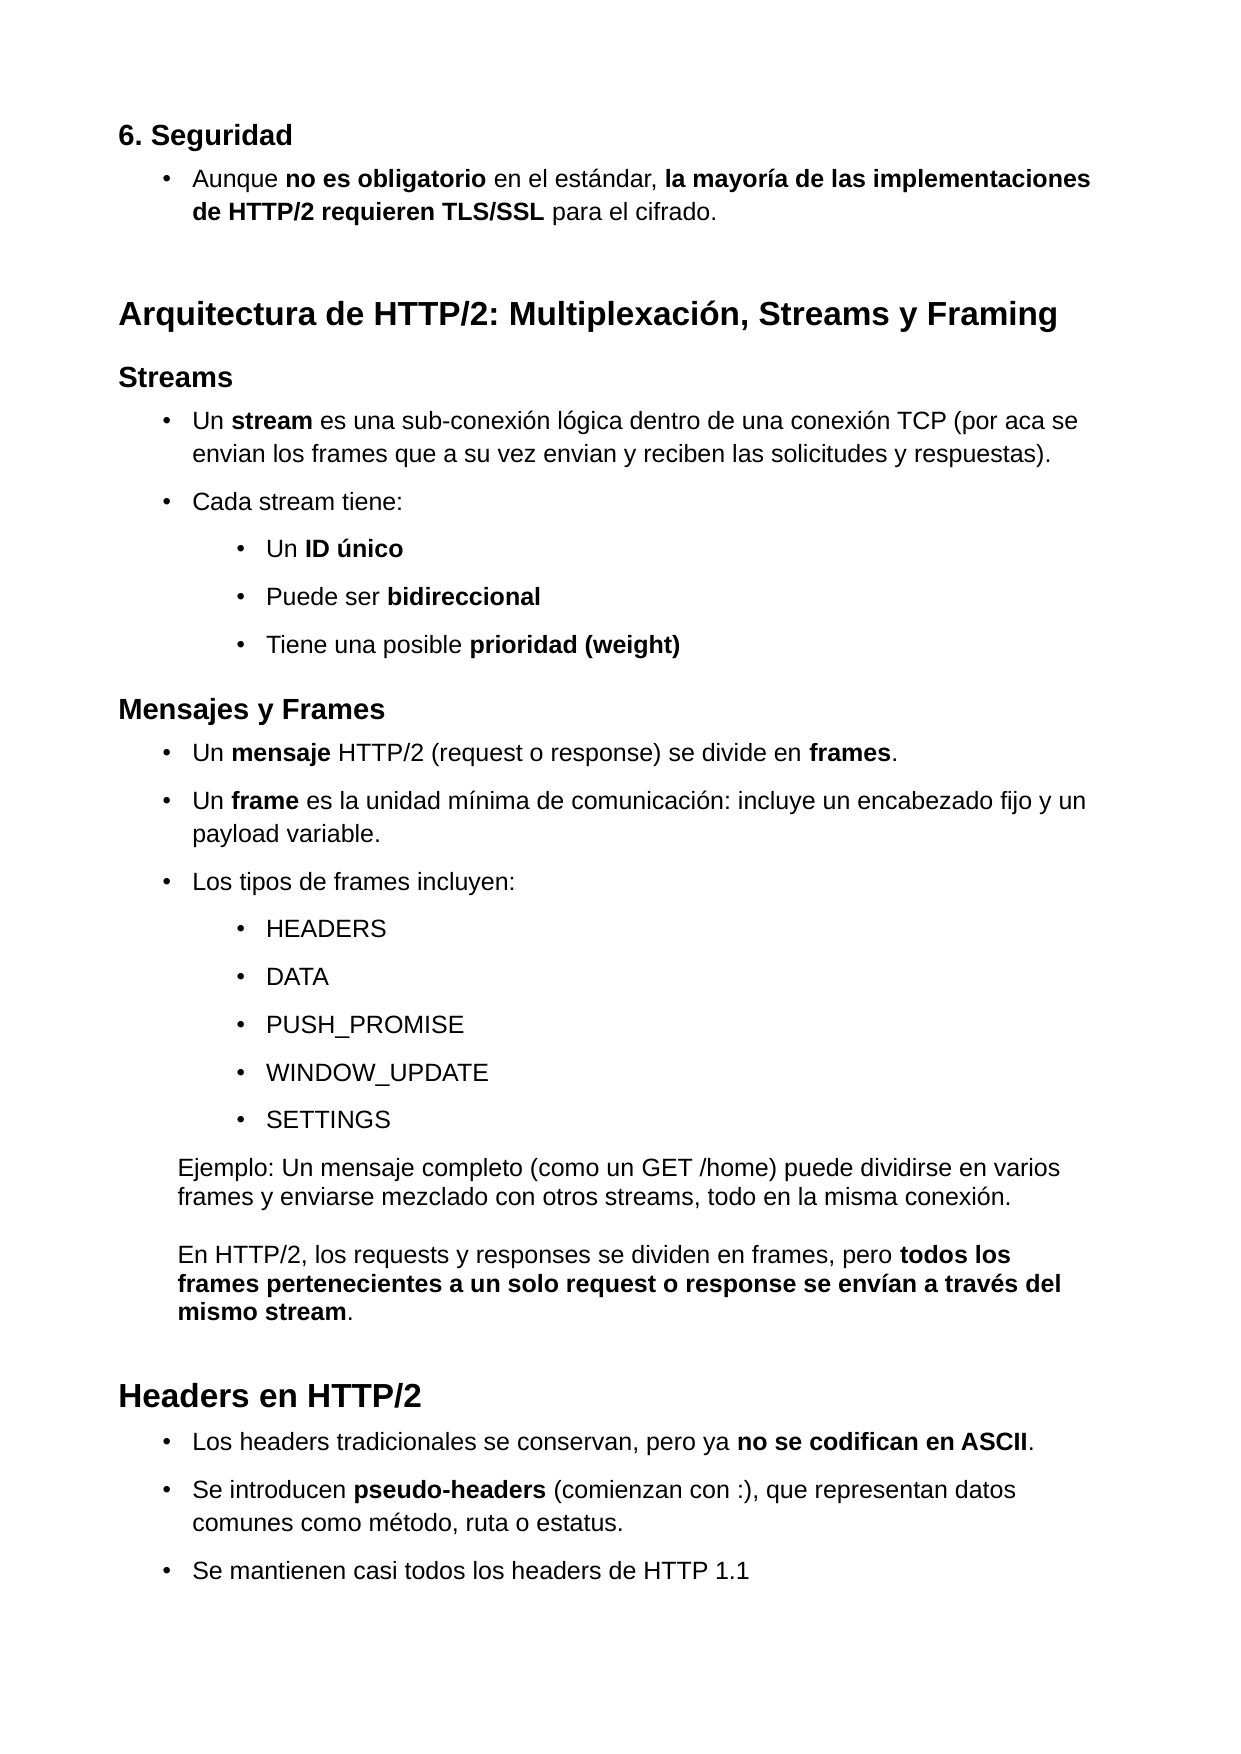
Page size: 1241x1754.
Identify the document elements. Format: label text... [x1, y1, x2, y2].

list HEADERS [236, 914, 1122, 943]
subtitle Arquitectura de HTTP/2: Multiplexación, Streams y Framing [118, 294, 1122, 333]
list Se mantienen casi todos los headers de HTTP 1.1 [162, 1556, 1122, 1585]
list Se introducen pseudo-headers (comienzan con :), que representan datos comunes como método, ruta o estatus. [162, 1475, 1122, 1537]
list Tiene una posible prioridad (weight) [236, 630, 1122, 659]
list PUSH_PROMISE [236, 1010, 1122, 1039]
list Un ID único [236, 534, 1122, 563]
list Los tipos de frames incluyen: [162, 867, 1122, 896]
subtitle Mensajes y Frames [118, 692, 1122, 726]
list Un stream es una sub-conexión lógica dentro de una conexión TCP (por aca se envian los frames que a su vez envian y reciben las solicitudes y respuestas). [162, 406, 1122, 468]
list Un frame es la unidad mínima de comunicación: incluye un encabezado fijo y un payload variable. [162, 786, 1122, 848]
list DATA [236, 962, 1122, 991]
subtitle Streams [118, 360, 1122, 393]
text Ejemplo: Un mensaje completo (como un GET /home) puede dividirse en varios frames y enviarse mezclado con otros streams, todo en la misma conexión. [177, 1153, 1063, 1210]
subtitle Headers en HTTP/2 [118, 1376, 1122, 1415]
list WINDOW_UPDATE [236, 1057, 1122, 1086]
list Cada stream tiene: [162, 487, 1122, 516]
list Puede ser bidireccional [236, 582, 1122, 611]
subtitle 6. Seguridad [118, 118, 1122, 152]
text En HTTP/2, los requests y responses se dividen en frames, pero todos los frames pertenecientes a un solo request o response se envían a través del mismo stream. [177, 1240, 1063, 1326]
list Los headers tradicionales se conservan, pero ya no se codifican en ASCII. [162, 1427, 1122, 1456]
list SETTINGS [236, 1105, 1122, 1134]
list Un mensaje HTTP/2 (request o response) se divide en frames. [162, 738, 1122, 767]
list Aunque no es obligatorio en el estándar, la mayoría de las implementaciones de HTTP/2 requieren TLS/SSL para el cifrado. [162, 164, 1122, 226]
